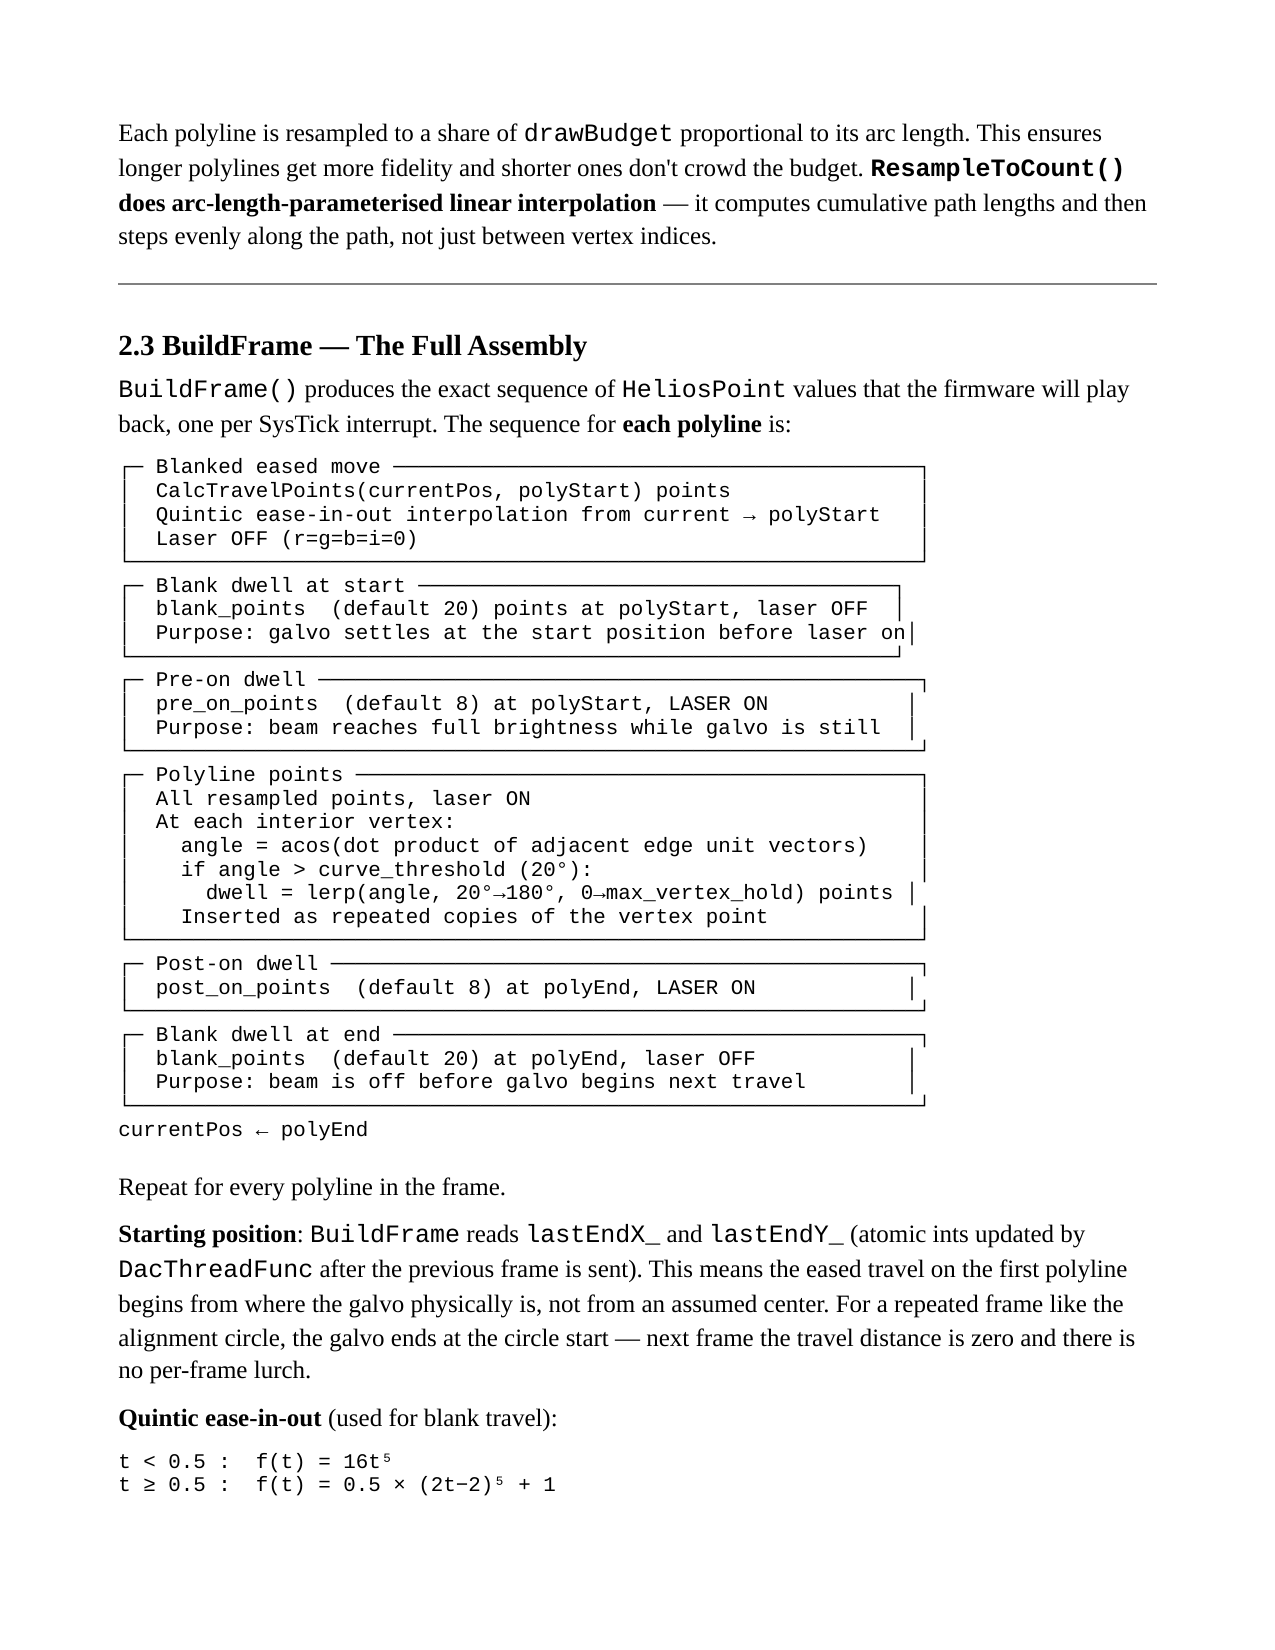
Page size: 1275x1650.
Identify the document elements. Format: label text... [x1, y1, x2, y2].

text └───────────────────────────────────────────────────────────────┘ [118, 1000, 1157, 1024]
text │ blank_points (default 20) at polyEnd, laser OFF │ [125, 1048, 911, 1071]
text │ At each interior vertex: │ [118, 811, 1157, 835]
text │ Quintic ease-in-out interpolation from current → polyStart │ [925, 504, 1157, 527]
text ┌─ Blank dwell at end ──────────────────────────────────────────┐ [118, 1024, 1157, 1048]
text Each polyline is resampled to a share of drawBudget proportional to its arc length. This ensures longer polylines get more fidelity and shorter ones don't crowd the budget. ResampleToCount() does arc-length-parameterised linear interpolation — it computes cumulative path lengths and then steps evenly along the path, not just between vertex indices. [118, 118, 1157, 250]
text │ post_on_points (default 8) at polyEnd, LASER ON │ [125, 977, 911, 1000]
text │ Purpose: beam reaches full brightness while galvo is still │ [125, 717, 911, 740]
text t ≥ 0.5 : f(t) = 0.5 × (2t−2)⁵ + 1 [118, 1474, 1157, 1498]
text │ Purpose: beam reaches full brightness while galvo is still │ [912, 717, 1157, 740]
text currentPos ← polyEnd [118, 1119, 1157, 1142]
text ┌─ Blanked eased move ──────────────────────────────────────────┐ [118, 457, 1157, 480]
text │ CalcTravelPoints(currentPos, polyStart) points │ [118, 480, 1157, 504]
text └─────────────────────────────────────────────────────────────┘ [118, 646, 1157, 669]
text │ Inserted as repeated copies of the vertex point │ [125, 906, 924, 929]
text │ post_on_points (default 8) at polyEnd, LASER ON │ [912, 977, 1157, 1000]
text ┌─ Polyline points ─────────────────────────────────────────────┐ [118, 764, 1157, 788]
text │ pre_on_points (default 8) at polyStart, LASER ON │ [118, 693, 1157, 717]
text │ angle = acos(dot product of adjacent edge unit vectors) │ [125, 835, 924, 858]
text t < 0.5 : f(t) = 16t⁵ [118, 1451, 1157, 1474]
text BuildFrame() produces the exact sequence of HeliosPoint values that the firmware will play back, one per SysTick interrupt. The sequence for each polyline is: [118, 374, 1157, 438]
text │ blank_points (default 20) points at polyStart, laser OFF │ [118, 598, 1157, 622]
text └───────────────────────────────────────────────────────────────┘ [118, 740, 1157, 764]
subtitle 2.3 BuildFrame — The Full Assembly [118, 328, 1157, 361]
text ┌─ Blank dwell at start ──────────────────────────────────────┐ [118, 575, 1157, 598]
text │ Purpose: beam is off before galvo begins next travel │ [118, 1071, 1157, 1095]
text │ Purpose: galvo settles at the start position before laser on│ [118, 622, 1157, 646]
text ┌─ Pre-on dwell ────────────────────────────────────────────────┐ [118, 669, 1157, 693]
text └───────────────────────────────────────────────────────────────┘ [118, 551, 1157, 575]
text │ All resampled points, laser ON │ [925, 788, 1157, 811]
text │ angle = acos(dot product of adjacent edge unit vectors) │ [925, 835, 1157, 858]
text Repeat for every polyline in the frame. [118, 1172, 1157, 1201]
text └───────────────────────────────────────────────────────────────┘ [118, 1095, 1157, 1119]
text │ All resampled points, laser ON │ [125, 788, 924, 811]
text │ Laser OFF (r=g=b=i=0) │ [118, 527, 1157, 551]
text ┌─ Post-on dwell ───────────────────────────────────────────────┐ [118, 953, 1157, 977]
text │ if angle > curve_threshold (20°): │ [118, 858, 1157, 882]
text │ Quintic ease-in-out interpolation from current → polyStart │ [125, 504, 924, 527]
text │ blank_points (default 20) at polyEnd, laser OFF │ [912, 1048, 1157, 1071]
text │ Inserted as repeated copies of the vertex point │ [925, 906, 1157, 929]
text │ dwell = lerp(angle, 20°→180°, 0→max_vertex_hold) points │ [118, 882, 1157, 906]
text Starting position: BuildFrame reads lastEndX_ and lastEndY_ (atomic ints updated by DacThreadFunc after the previous frame is sent). This means the eased travel on the first polyline begins from where the galvo physically is, not from an assumed center. For a repeated frame like the alignment circle, the galvo ends at the circle start — next frame the travel distance is zero and there is no per-frame lurch. [118, 1219, 1157, 1384]
text └───────────────────────────────────────────────────────────────┘ [118, 929, 1157, 953]
text Quintic ease-in-out (used for blank travel): [118, 1403, 1157, 1432]
